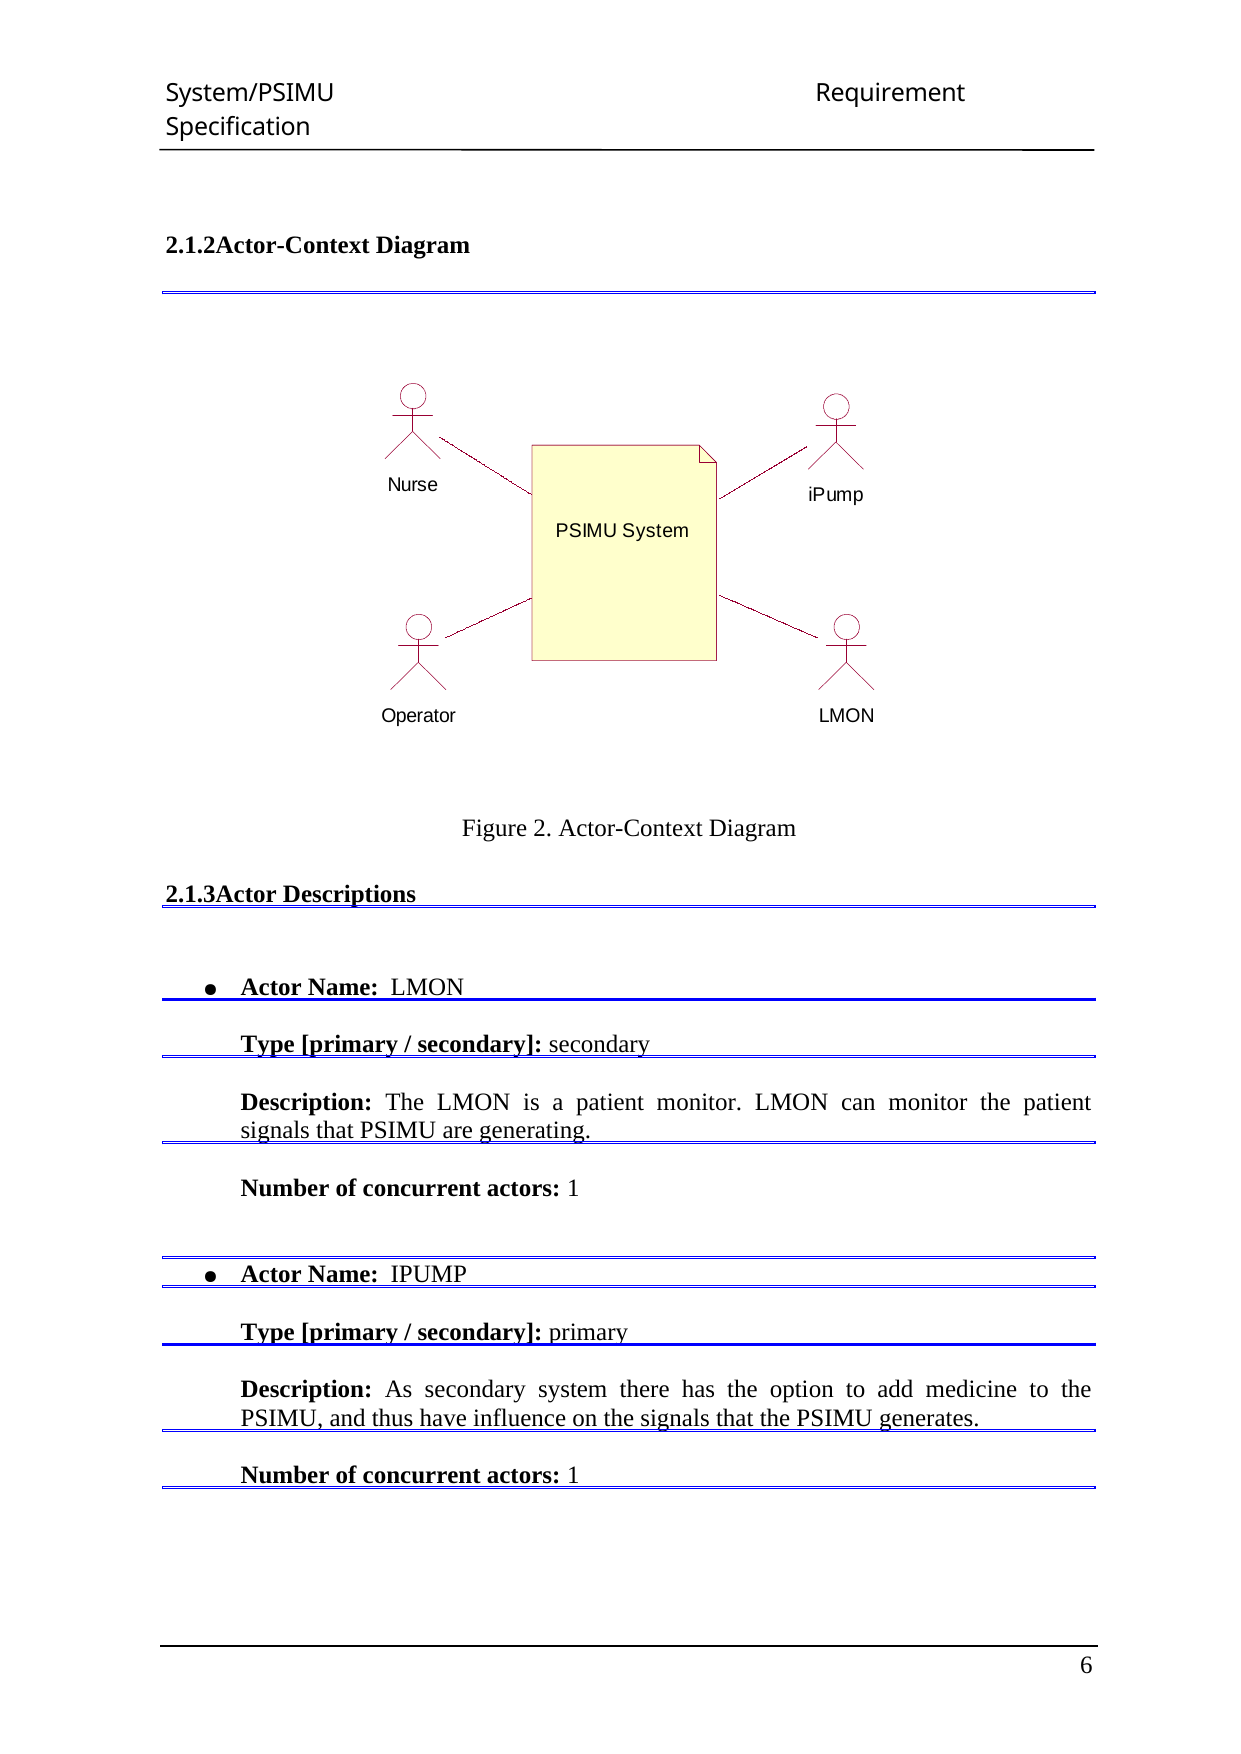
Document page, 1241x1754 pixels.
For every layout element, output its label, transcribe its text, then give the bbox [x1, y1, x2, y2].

list Actor Name: LMON [203, 972, 1092, 998]
text Figure 2. Actor-Context Diagram [165, 813, 1092, 842]
text Description: The LMON is a patient monitor. LMON can monitor the patient signals that PSIMU are generating. [240, 1087, 1092, 1141]
list Actor Name: IPUMP [203, 1259, 1092, 1285]
text Description: As secondary system there has the option to add medicine to the PSIMU, and thus have influence on the signals that the PSIMU generates. [240, 1374, 1092, 1429]
text Type [primary / secondary]: secondary [240, 1029, 1092, 1055]
text Number of concurrent actors: 1 [240, 1461, 1092, 1486]
text Number of concurrent actors: 1 [240, 1173, 1092, 1202]
subtitle Actor Descriptions [165, 879, 1092, 905]
text Type [primary / secondary]: primary [240, 1317, 1092, 1343]
subtitle Actor-Context Diagram [165, 231, 1092, 259]
